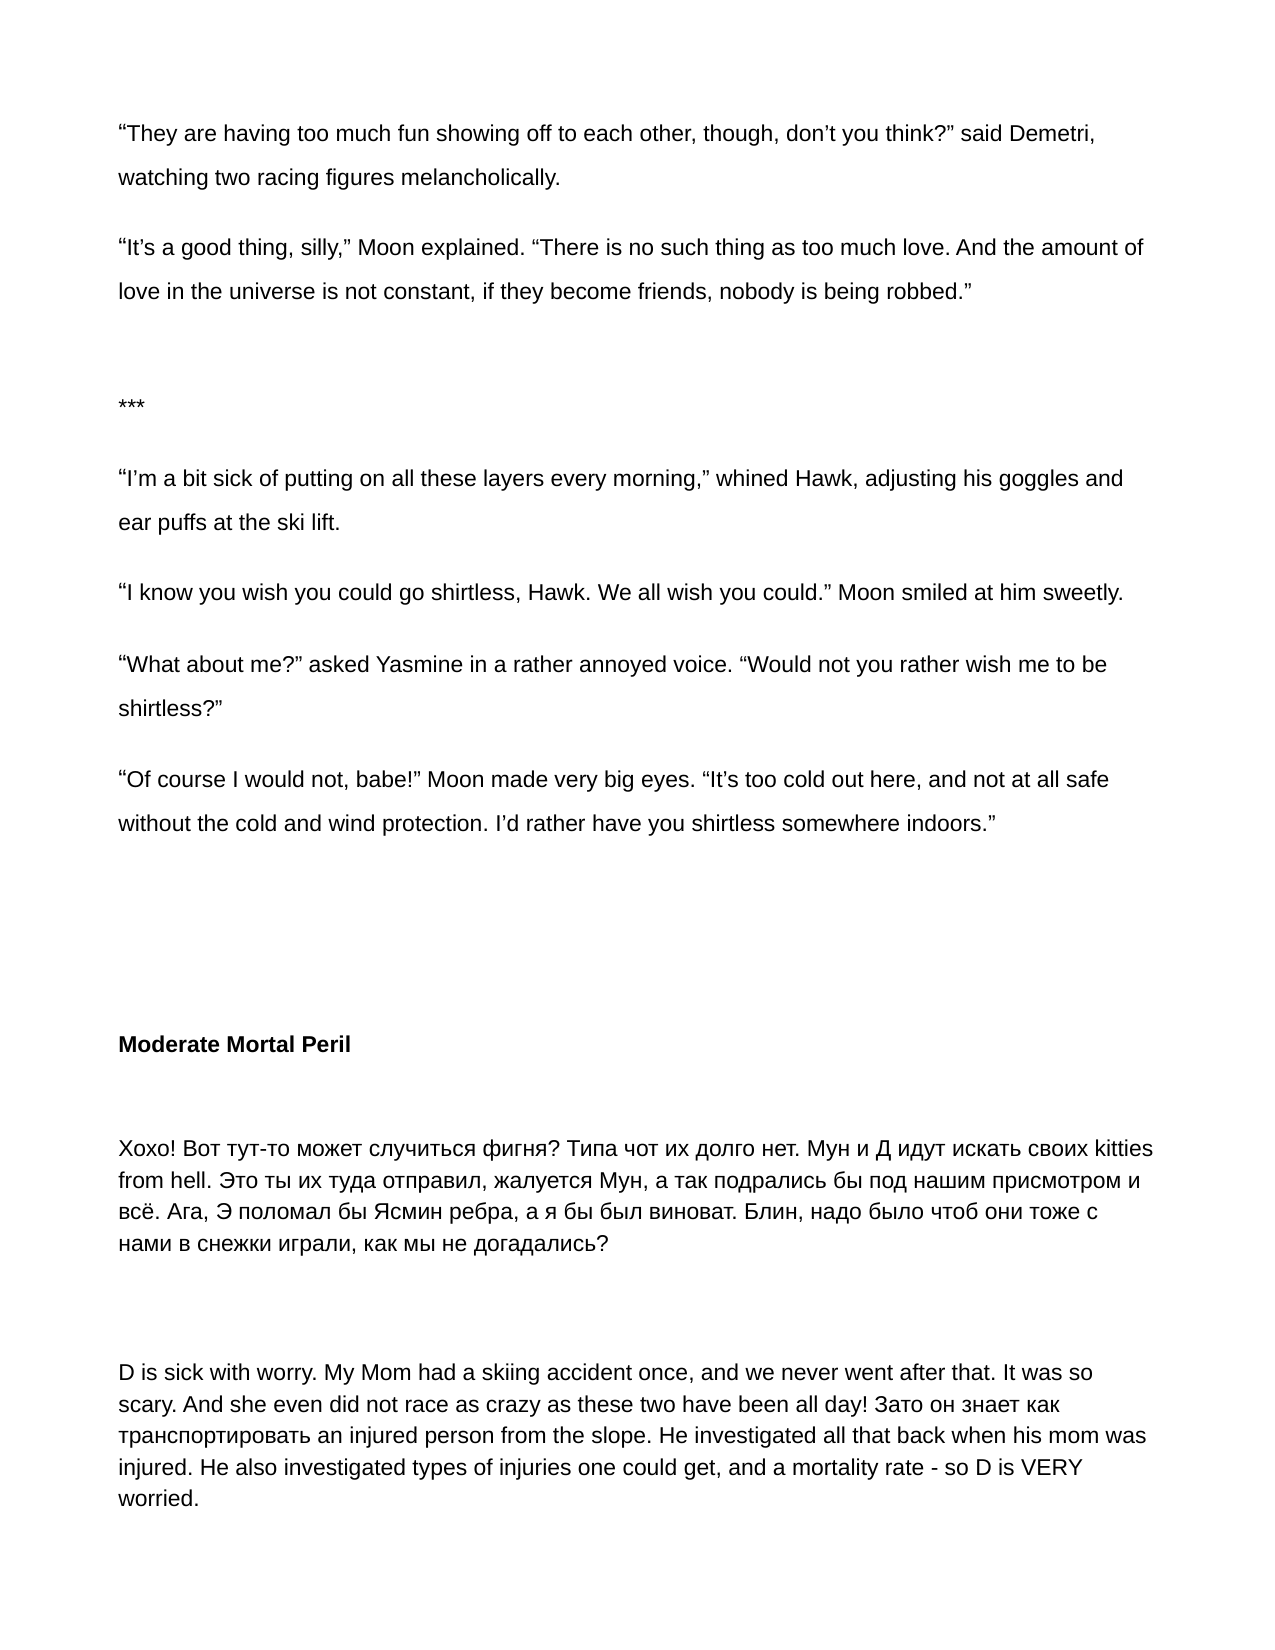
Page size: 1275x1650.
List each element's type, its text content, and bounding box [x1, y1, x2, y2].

text Moderate Mortal Peril [118, 1031, 1157, 1057]
text “Of course I would not, babe!” Moon made very big eyes. “It’s too cold out here, and not at all safe without the cold and wind protection. I’d rather have you shirtless somewhere indoors.” [118, 764, 1157, 836]
text D is sick with worry. My Mom had a skiing accident once, and we never went after that. It was so scary. And she even did not race as crazy as these two have been all day! Зато он знает как транспортировать an injured person from the slope. He investigated all that back when his mom was injured. He also investigated types of injuries one could get, and a mortality rate - so D is VERY worried. [118, 1359, 1157, 1512]
text “What about me?” asked Yasmine in a rather annoyed voice. “Would not you rather wish me to be shirtless?” [118, 649, 1157, 722]
text “I know you wish you could go shirtless, Hawk. We all wish you could.” Moon smiled at him sweetly. [118, 577, 1157, 606]
text “I’m a bit sick of putting on all these layers every morning,” whined Hawk, adjusting his goggles and ear puffs at the ski lift. [118, 463, 1157, 535]
text *** [118, 394, 1157, 421]
text Хохо! Вот тут-то может случиться фигня? Типа чот их долго нет. Мун и Д идут искать своих kitties from hell. Это ты их туда отправил, жалуется Мун, а так подрались бы под нашим присмотром и всё. Ага, Э поломал бы Ясмин ребра, а я бы был виноват. Блин, надо было чтоб они тоже с нами в снежки играли, как мы не догадались? [118, 1135, 1157, 1256]
text “It’s a good thing, silly,” Moon explained. “There is no such thing as too much love. And the amount of love in the universe is not constant, if they become friends, nobody is being robbed.” [118, 232, 1157, 304]
text “They are having too much fun showing off to each other, though, don’t you think?” said Demetri, watching two racing figures melancholically. [118, 118, 1157, 190]
